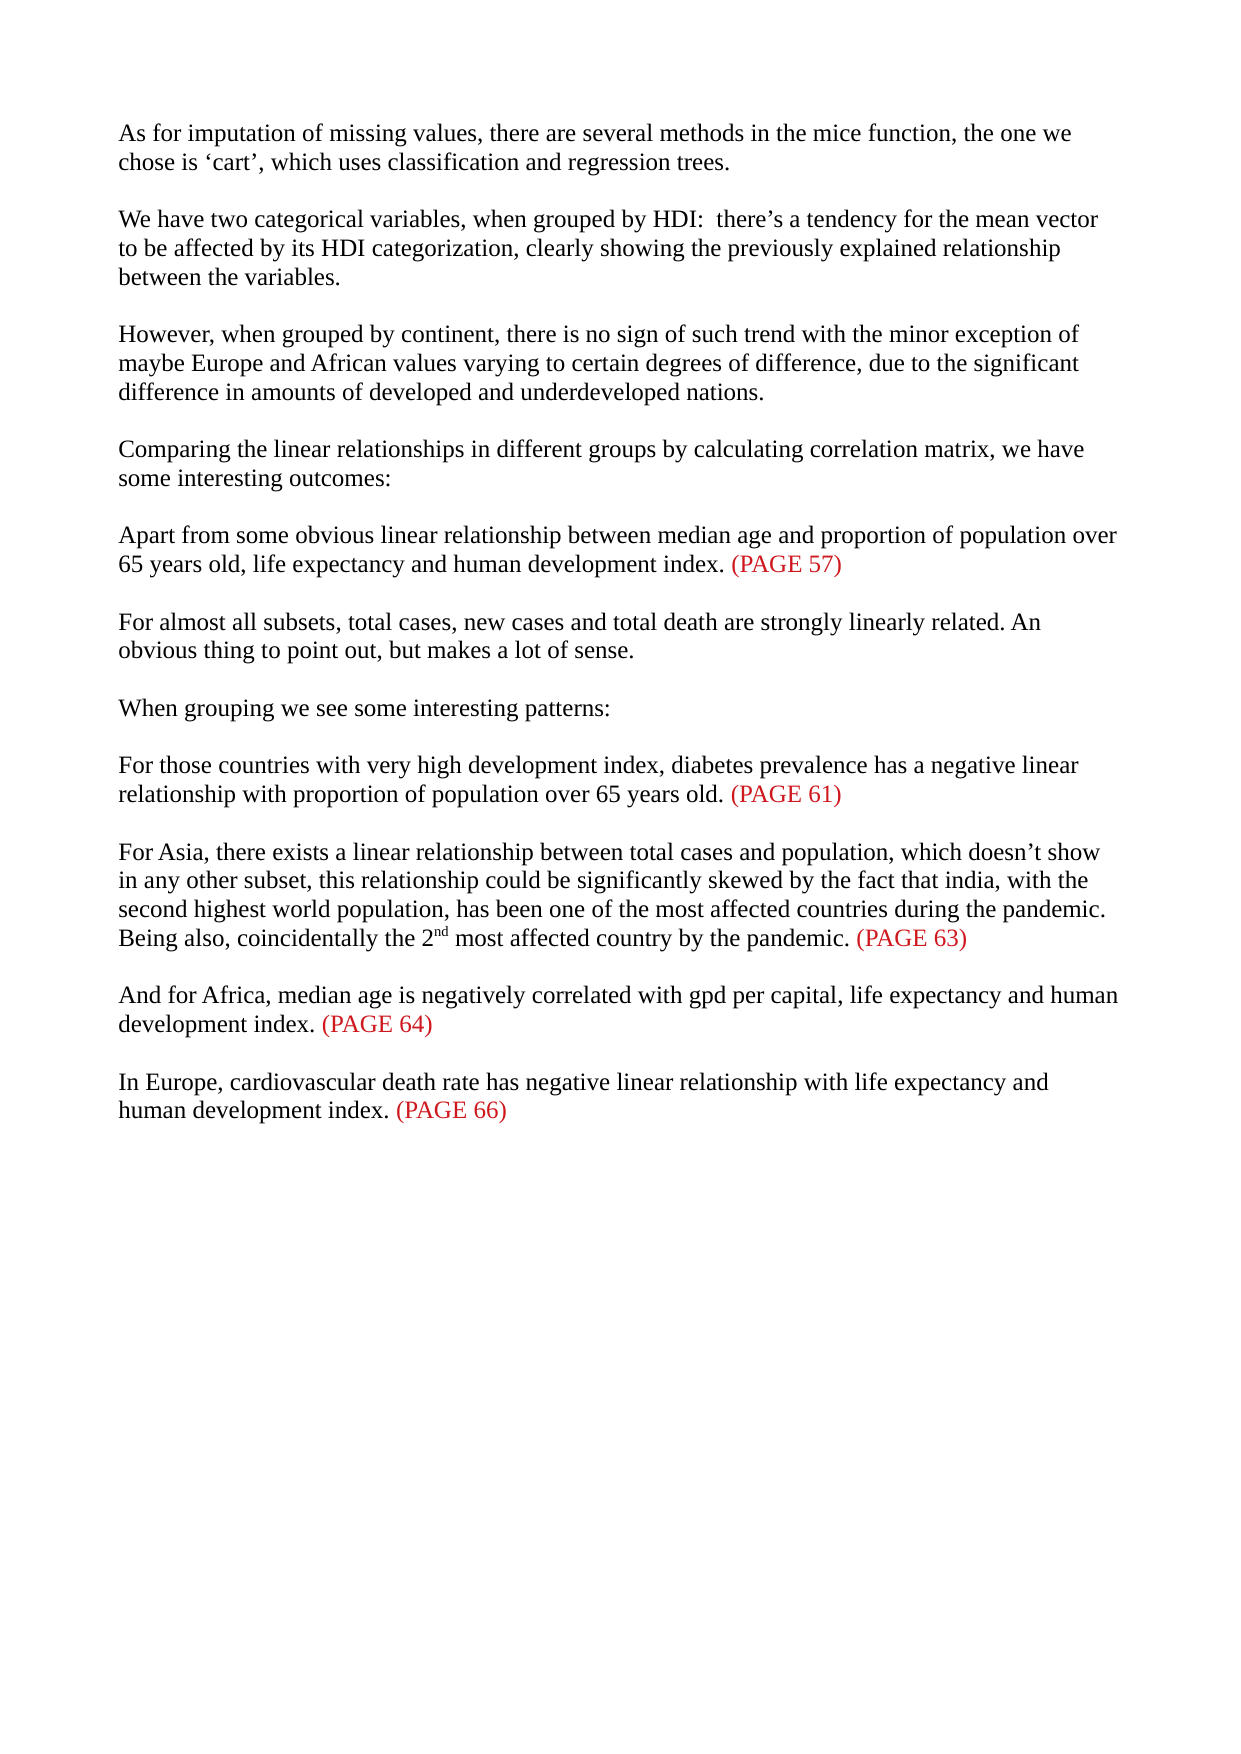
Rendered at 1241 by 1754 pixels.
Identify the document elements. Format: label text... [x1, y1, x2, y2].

text For Asia, there exists a linear relationship between total cases and population, which doesn’t show in any other subset, this relationship could be significantly skewed by the fact that india, with the second highest world population, has been one of the most affected countries during the pandemic. Being also, coincidentally the 2nd most affected country by the pandemic. (PAGE 63) [118, 837, 1122, 952]
text And for Africa, median age is negatively correlated with gpd per capital, life expectancy and human development index. (PAGE 64) [118, 981, 1122, 1038]
text We have two categorical variables, when grouped by HDI: there’s a tendency for the mean vector to be affected by its HDI categorization, clearly showing the previously explained relationship between the variables. [118, 204, 1122, 291]
text For those countries with very high development index, diabetes prevalence has a negative linear relationship with proportion of population over 65 years old. (PAGE 61) [118, 751, 1122, 808]
text In Europe, cardiovascular death rate has negative linear relationship with life expectancy and human development index. (PAGE 66) [118, 1067, 1122, 1124]
text Comparing the linear relationships in different groups by calculating correlation matrix, we have some interesting outcomes: [118, 434, 1122, 492]
text Apart from some obvious linear relationship between median age and proportion of population over 65 years old, life expectancy and human development index. (PAGE 57) [118, 521, 1122, 578]
text However, when grouped by continent, there is no sign of such trend with the minor exception of maybe Europe and African values varying to certain degrees of difference, due to the significant difference in amounts of developed and underdeveloped nations. [118, 319, 1122, 406]
text For almost all subsets, total cases, new cases and total death are strongly linearly related. An obvious thing to point out, but makes a lot of sense. [118, 607, 1122, 664]
text When grouping we see some interesting patterns: [118, 693, 1122, 722]
text As for imputation of missing values, there are several methods in the mice function, the one we chose is ‘cart’, which uses classification and regression trees. [118, 118, 1122, 176]
